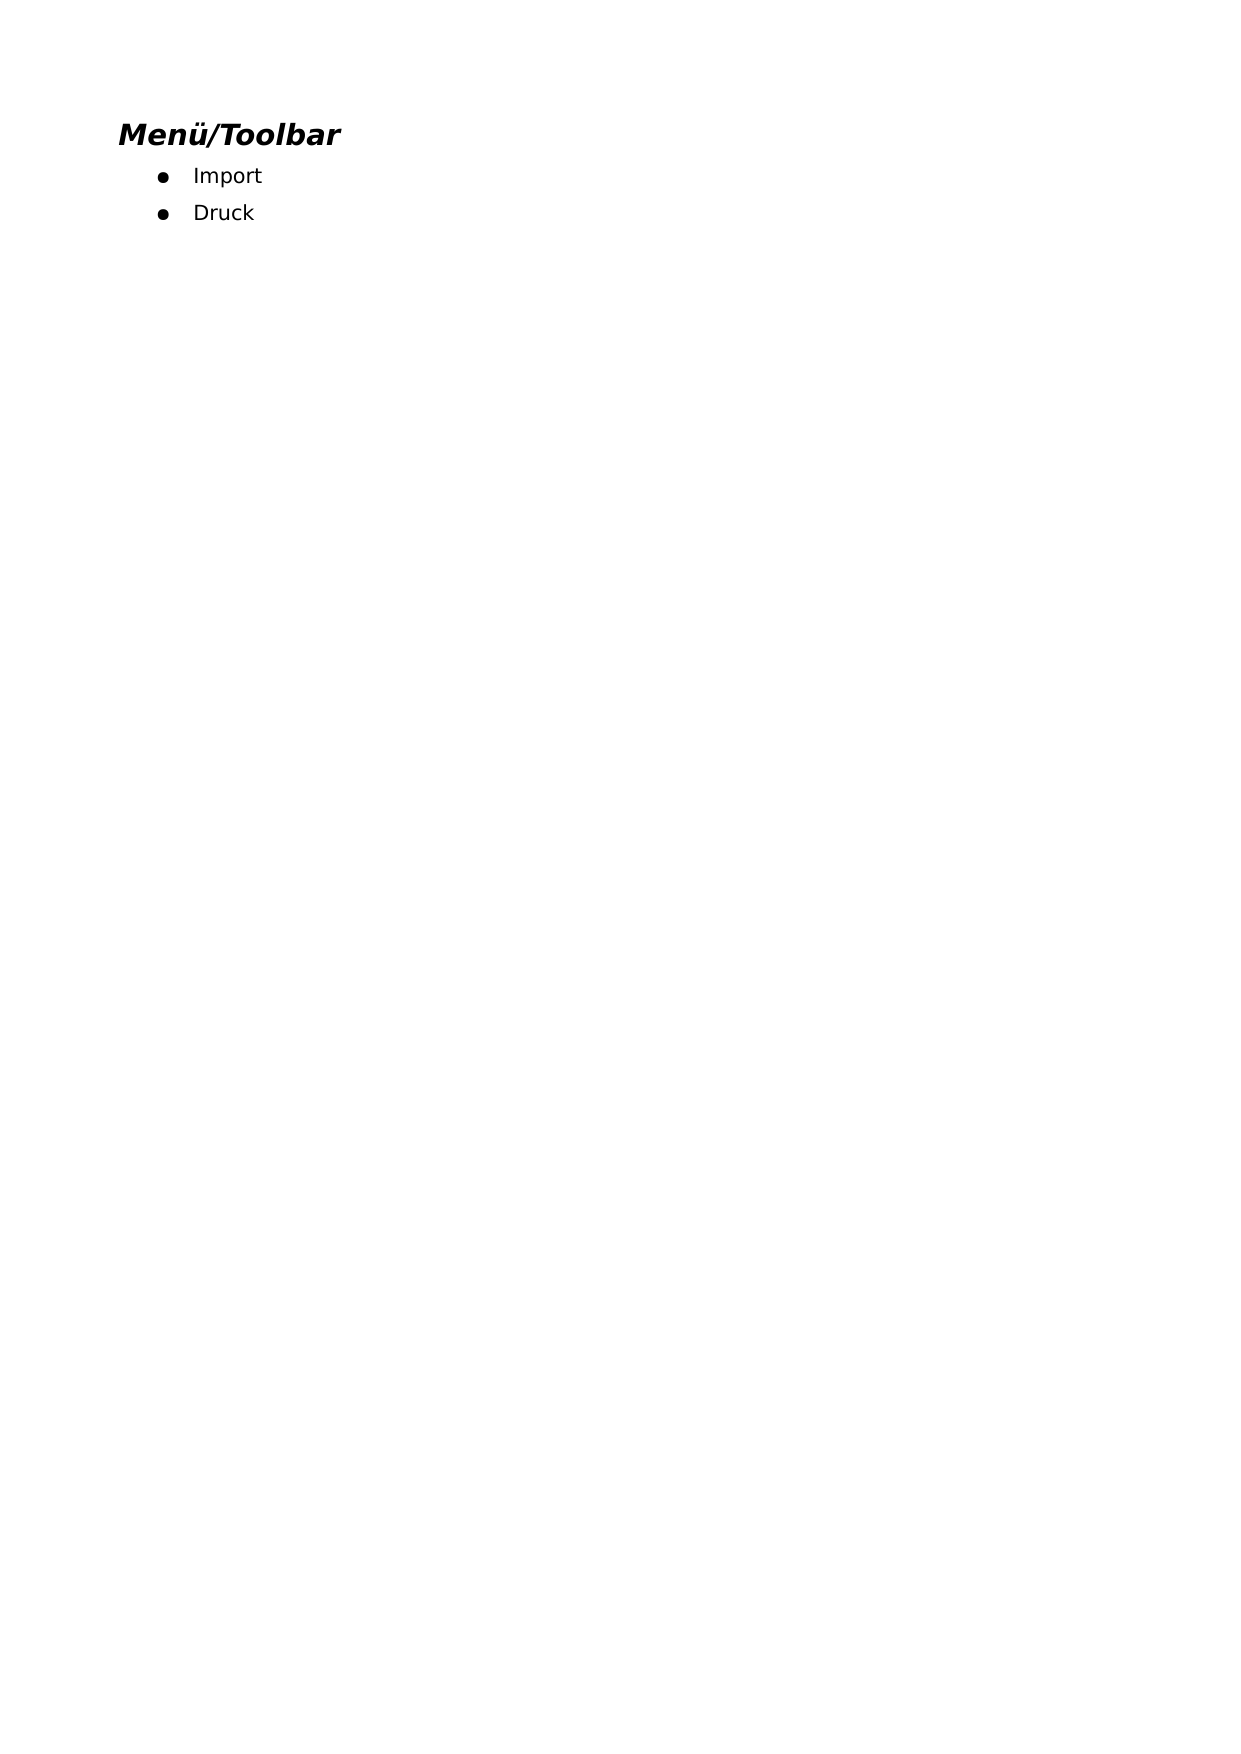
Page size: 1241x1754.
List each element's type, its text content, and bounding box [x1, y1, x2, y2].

subtitle Menü/Toolbar [118, 118, 1122, 152]
list Import [156, 164, 1122, 189]
list Druck [156, 201, 1122, 226]
